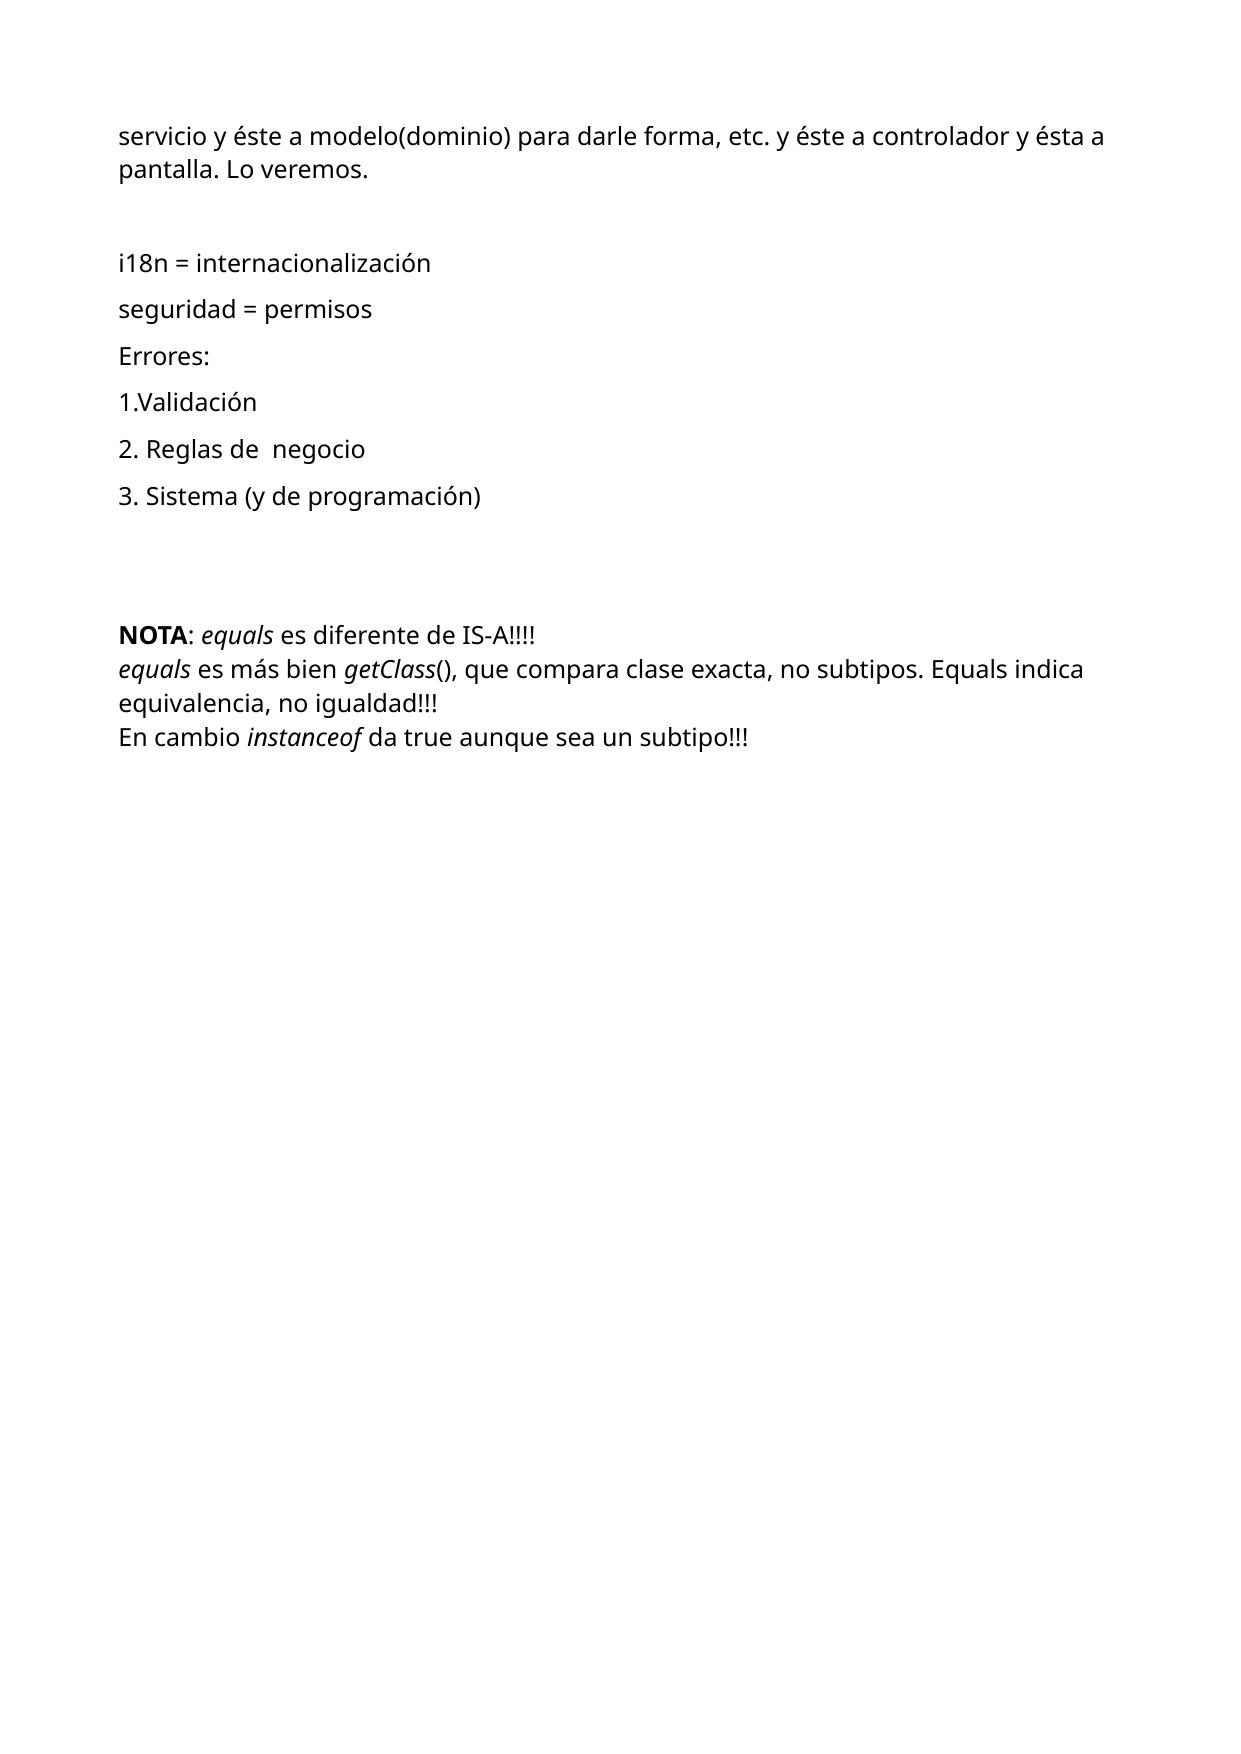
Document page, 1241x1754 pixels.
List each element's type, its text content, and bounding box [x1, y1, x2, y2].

text NOTA: equals es diferente de IS-A!!!! equals es más bien getClass(), que compara clase exacta, no subtipos. Equals indica equivalencia, no igualdad!!! En cambio instanceof da true aunque sea un subtipo!!! [118, 618, 1122, 754]
text Errores: [118, 338, 1122, 372]
text 1.Validación [118, 385, 1122, 419]
text i18n = internacionalización [118, 245, 1122, 279]
text servicio y éste a modelo(dominio) para darle forma, etc. y éste a controlador y ésta a pantalla. Lo veremos. [118, 118, 1122, 186]
text 2. Reglas de negocio [118, 432, 1122, 466]
text 3. Sistema (y de programación) [118, 478, 1122, 512]
text seguridad = permisos [118, 292, 1122, 326]
